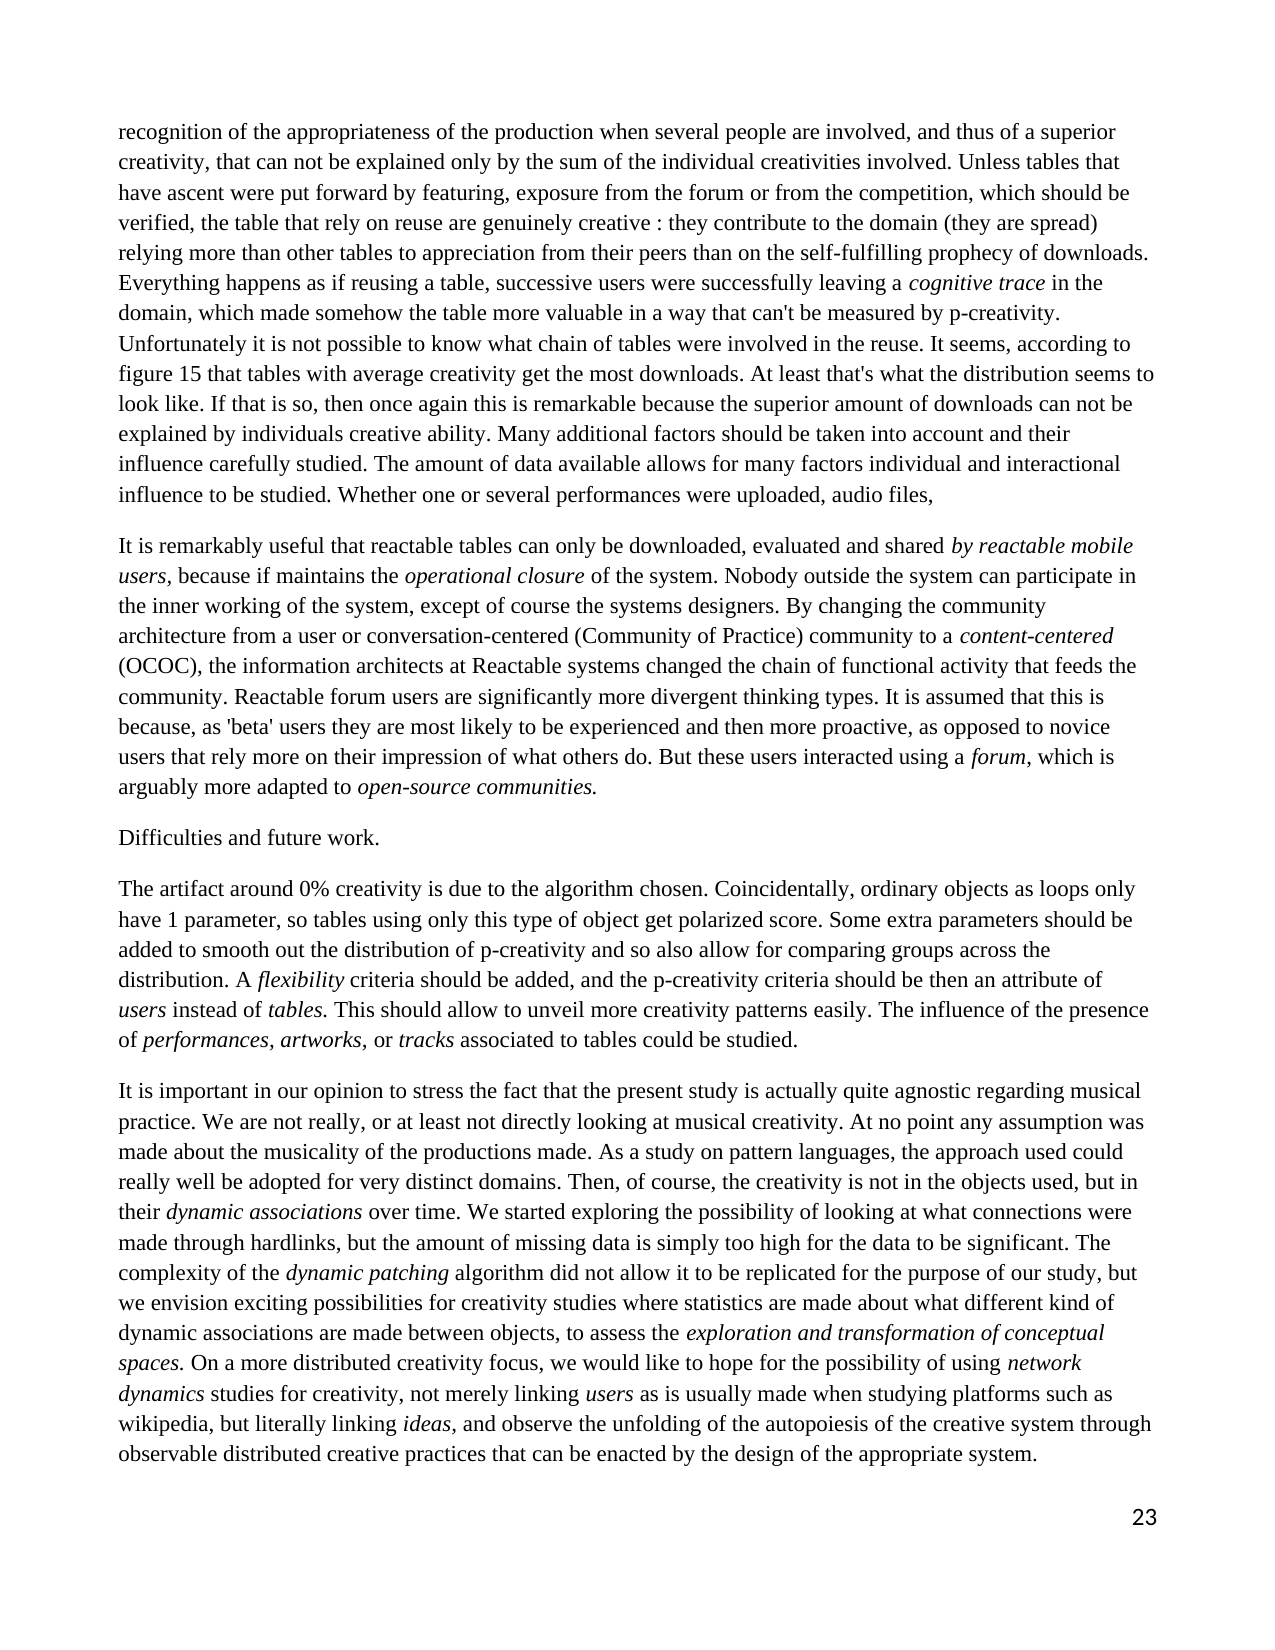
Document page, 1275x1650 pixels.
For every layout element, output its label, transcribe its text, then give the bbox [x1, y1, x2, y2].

text recognition of the appropriateness of the production when several people are involved, and thus of a superior creativity, that can not be explained only by the sum of the individual creativities involved. Unless tables that have ascent were put forward by featuring, exposure from the forum or from the competition, which should be verified, the table that rely on reuse are genuinely creative : they contribute to the domain (they are spread) relying more than other tables to appreciation from their peers than on the self-fulfilling prophecy of downloads. Everything happens as if reusing a table, successive users were successfully leaving a cognitive trace in the domain, which made somehow the table more valuable in a way that can't be measured by p-creativity. Unfortunately it is not possible to know what chain of tables were involved in the reuse. It seems, according to figure 15 that tables with average creativity get the most downloads. At least that's what the distribution seems to look like. If that is so, then once again this is remarkable because the superior amount of downloads can not be explained by individuals creative ability. Many additional factors should be taken into account and their influence carefully studied. The amount of data available allows for many factors individual and interactional influence to be studied. Whether one or several performances were uploaded, audio files, [118, 118, 1157, 507]
text It is important in our opinion to stress the fact that the present study is actually quite agnostic regarding musical practice. We are not really, or at least not directly looking at musical creativity. At no point any assumption was made about the musicality of the productions made. As a study on pattern languages, the approach used could really well be adopted for very distinct domains. Then, of course, the creativity is not in the objects used, but in their dynamic associations over time. We started exploring the possibility of looking at what connections were made through hardlinks, but the amount of missing data is simply too high for the data to be significant. The complexity of the dynamic patching algorithm did not allow it to be replicated for the purpose of our study, but we envision exciting possibilities for creativity studies where statistics are made about what different kind of dynamic associations are made between objects, to assess the exploration and transformation of conceptual spaces. On a more distributed creativity focus, we would like to hope for the possibility of using network dynamics studies for creativity, not merely linking users as is usually made when studying platforms such as wikipedia, but literally linking ideas, and observe the unfolding of the autopoiesis of the creative system through observable distributed creative practices that can be enacted by the design of the appropriate system. [118, 1077, 1157, 1466]
text It is remarkably useful that reactable tables can only be downloaded, evaluated and shared by reactable mobile users, because if maintains the operational closure of the system. Nobody outside the system can participate in the inner working of the system, except of course the systems designers. By changing the community architecture from a user or conversation-centered (Community of Practice) community to a content-centered (OCOC), the information architects at Reactable systems changed the chain of functional activity that feeds the community. Reactable forum users are significantly more divergent thinking types. It is assumed that this is because, as 'beta' users they are most likely to be experienced and then more proactive, as opposed to novice users that rely more on their impression of what others do. But these users interacted using a forum, which is arguably more adapted to open-source communities. [118, 532, 1157, 800]
text The artifact around 0% creativity is due to the algorithm chosen. Coincidentally, ordinary objects as loops only have 1 parameter, so tables using only this type of object get polarized score. Some extra parameters should be added to smooth out the distribution of p-creativity and so also allow for comparing groups across the distribution. A flexibility criteria should be added, and the p-creativity criteria should be then an attribute of users instead of tables. This should allow to unveil more creativity patterns easily. The influence of the presence of performances, artworks, or tracks associated to tables could be studied. [118, 875, 1157, 1053]
text Difficulties and future work. [118, 824, 1157, 851]
